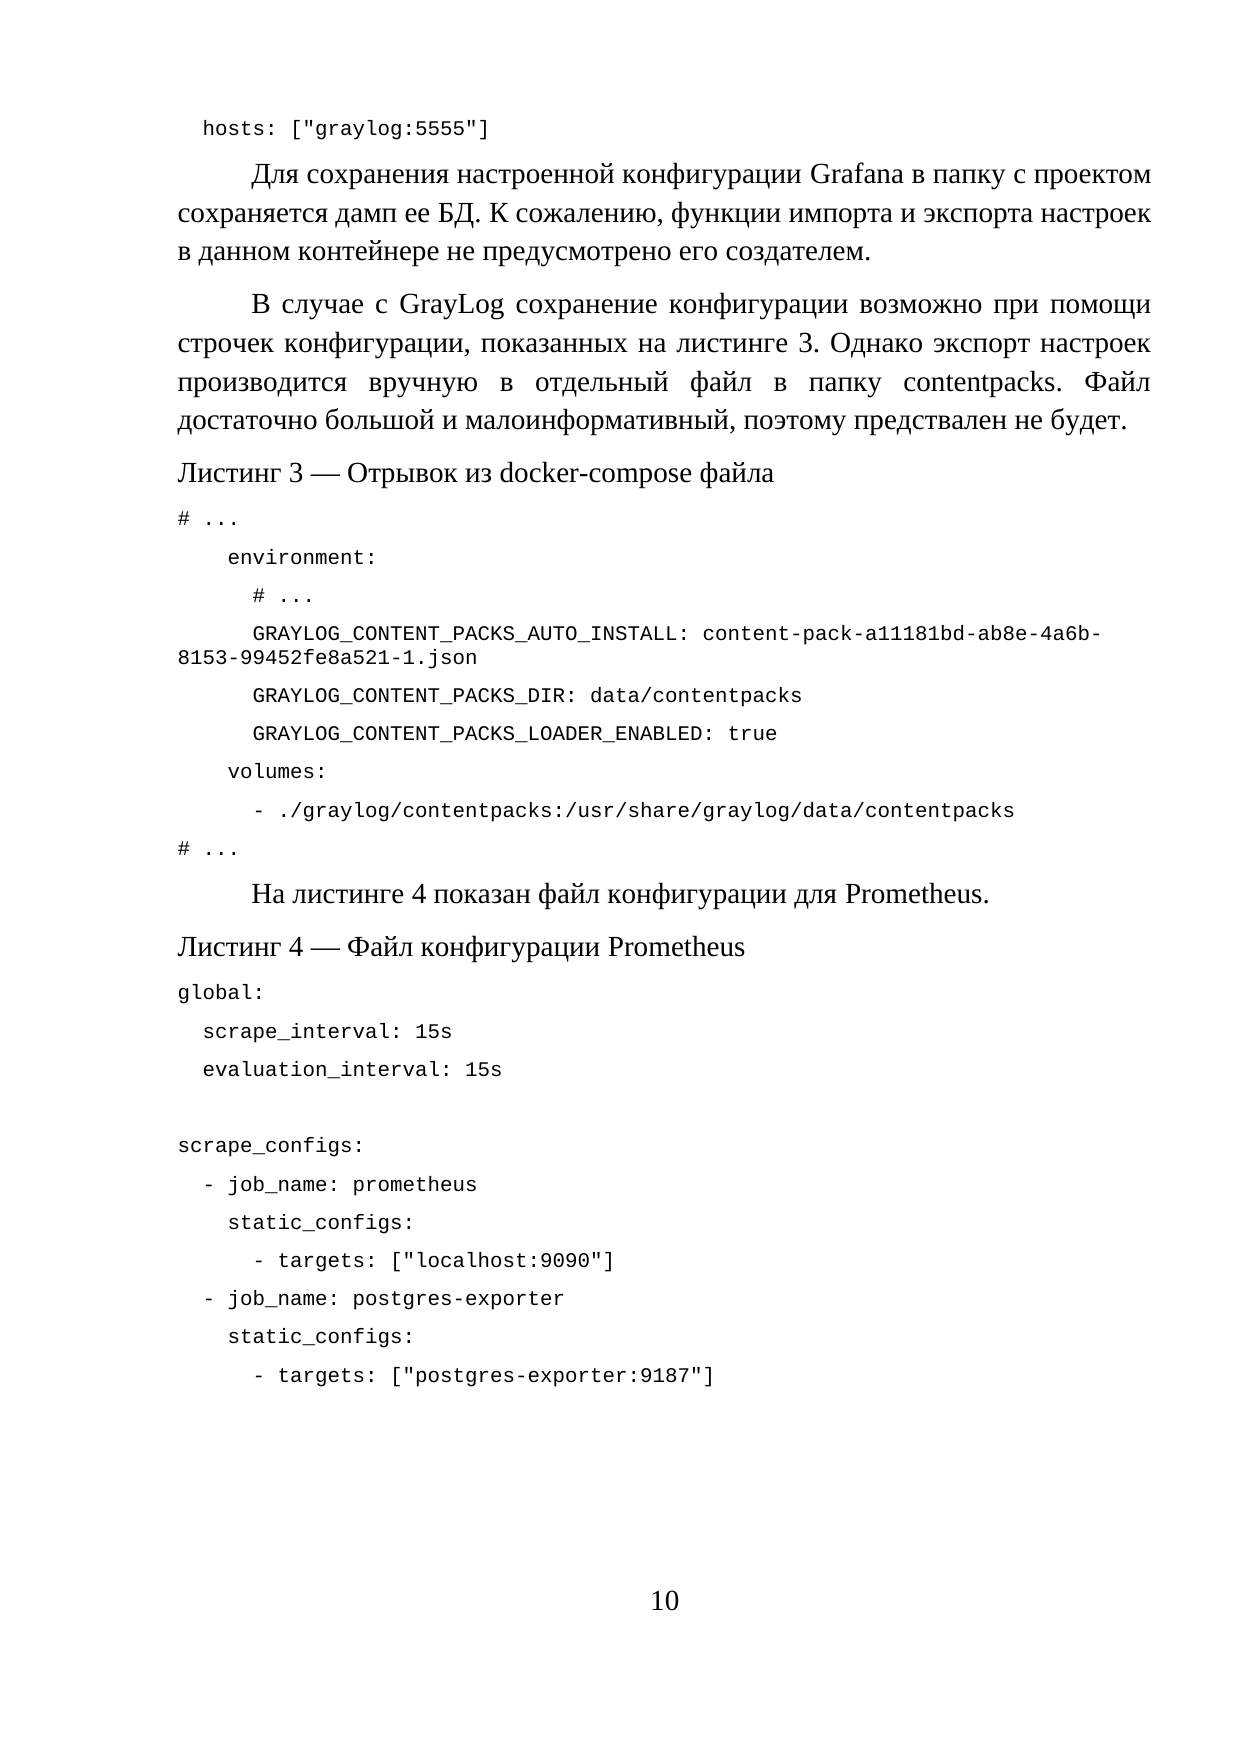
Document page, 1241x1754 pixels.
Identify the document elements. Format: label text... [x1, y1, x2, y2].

text В случае с GrayLog сохранение конфигурации возможно при помощи строчек конфигурации, показанных на листинге 3. Однако экспорт настроек производится вручную в отдельный файл в папку contentpacks. Файл достаточно большой и малоинформативный, поэтому предствален не будет. [177, 287, 1152, 436]
text static_configs: [177, 1326, 1152, 1350]
text # ... [177, 838, 1152, 862]
text static_configs: [177, 1212, 1152, 1235]
text Листинг 4 — Файл конфигурации Prometheus [177, 929, 1152, 963]
text - targets: ["postgres-exporter:9187"] [177, 1365, 1152, 1388]
text На листинге 4 показан файл конфигурации для Prometheus. [177, 876, 1152, 910]
text evaluation_interval: 15s [177, 1059, 1152, 1082]
text - ./graylog/contentpacks:/usr/share/graylog/data/contentpacks [177, 800, 1152, 823]
text - targets: ["localhost:9090"] [177, 1250, 1152, 1274]
text GRAYLOG_CONTENT_PACKS_DIR: data/contentpacks [177, 685, 1152, 709]
text scrape_interval: 15s [177, 1021, 1152, 1044]
text Листинг 3 — Отрывок из docker-compose файла [177, 455, 1152, 489]
text hosts: ["graylog:5555"] [177, 118, 1152, 142]
text environment: [177, 547, 1152, 570]
text Для сохранения настроенной конфигурации Grafana в папку с проектом сохраняется дамп ее БД. К сожалению, функции импорта и экспорта настроек в данном контейнере не предусмотрено его создателем. [177, 156, 1152, 267]
text - job_name: postgres-exporter [177, 1288, 1152, 1312]
text - job_name: prometheus [177, 1173, 1152, 1197]
text scrape_configs: [177, 1135, 1152, 1159]
text global: [177, 982, 1152, 1006]
text # ... [177, 508, 1152, 532]
text # ... [177, 585, 1152, 608]
text GRAYLOG_CONTENT_PACKS_LOADER_ENABLED: true [177, 723, 1152, 747]
text GRAYLOG_CONTENT_PACKS_AUTO_INSTALL: content-pack-a11181bd-ab8e-4a6b-8153-99452fe8a521-1.json [177, 623, 1152, 670]
text volumes: [177, 761, 1152, 785]
